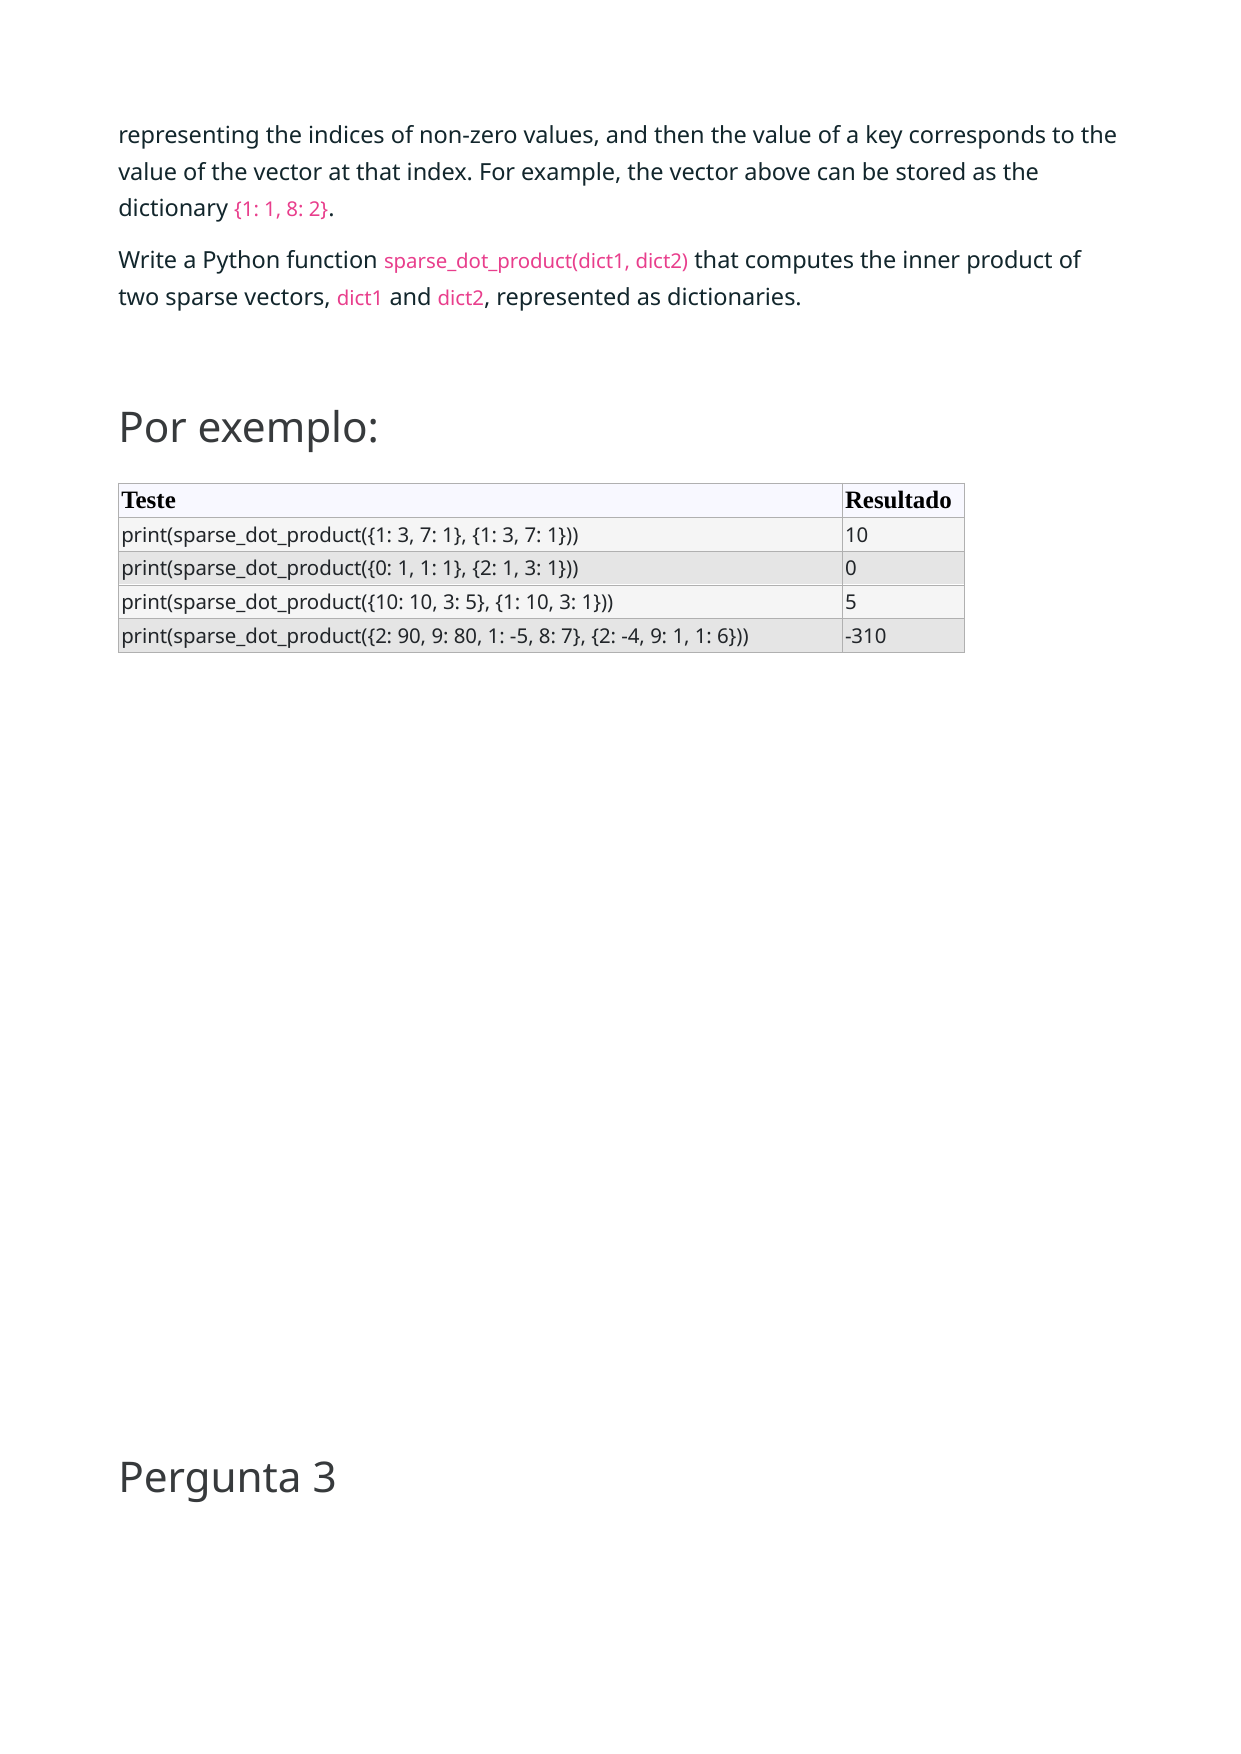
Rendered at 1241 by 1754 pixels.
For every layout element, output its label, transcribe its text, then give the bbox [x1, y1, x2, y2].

table_cell print(sparse_dot_product({10: 10, 3: 5}, {1: 10, 3: 1})) [119, 586, 842, 618]
table_header Resultado [843, 484, 964, 517]
table_cell 0 [843, 552, 964, 584]
text Por exemplo: [118, 397, 1122, 455]
table_cell 10 [843, 518, 964, 551]
text representing the indices of non-zero values, and then the value of a key corresponds to the value of the vector at that index. For example, the vector above can be stored as the dictionary {1: 1, 8: 2}. [118, 118, 1122, 224]
table_cell print(sparse_dot_product({1: 3, 7: 1}, {1: 3, 7: 1})) [119, 518, 842, 551]
table_cell print(sparse_dot_product({2: 90, 9: 80, 1: -5, 8: 7}, {2: -4, 9: 1, 1: 6})) [119, 619, 842, 652]
text Write a Python function sparse_dot_product(dict1, dict2) that computes the inner product of two sparse vectors, dict1 and dict2, represented as dictionaries. [118, 243, 1122, 312]
table_header Teste [119, 484, 842, 517]
table_cell 5 [843, 586, 964, 618]
table_cell print(sparse_dot_product({0: 1, 1: 1}, {2: 1, 3: 1})) [119, 552, 842, 584]
text Pergunta 3 [118, 1447, 1122, 1504]
table_cell -310 [843, 619, 964, 652]
